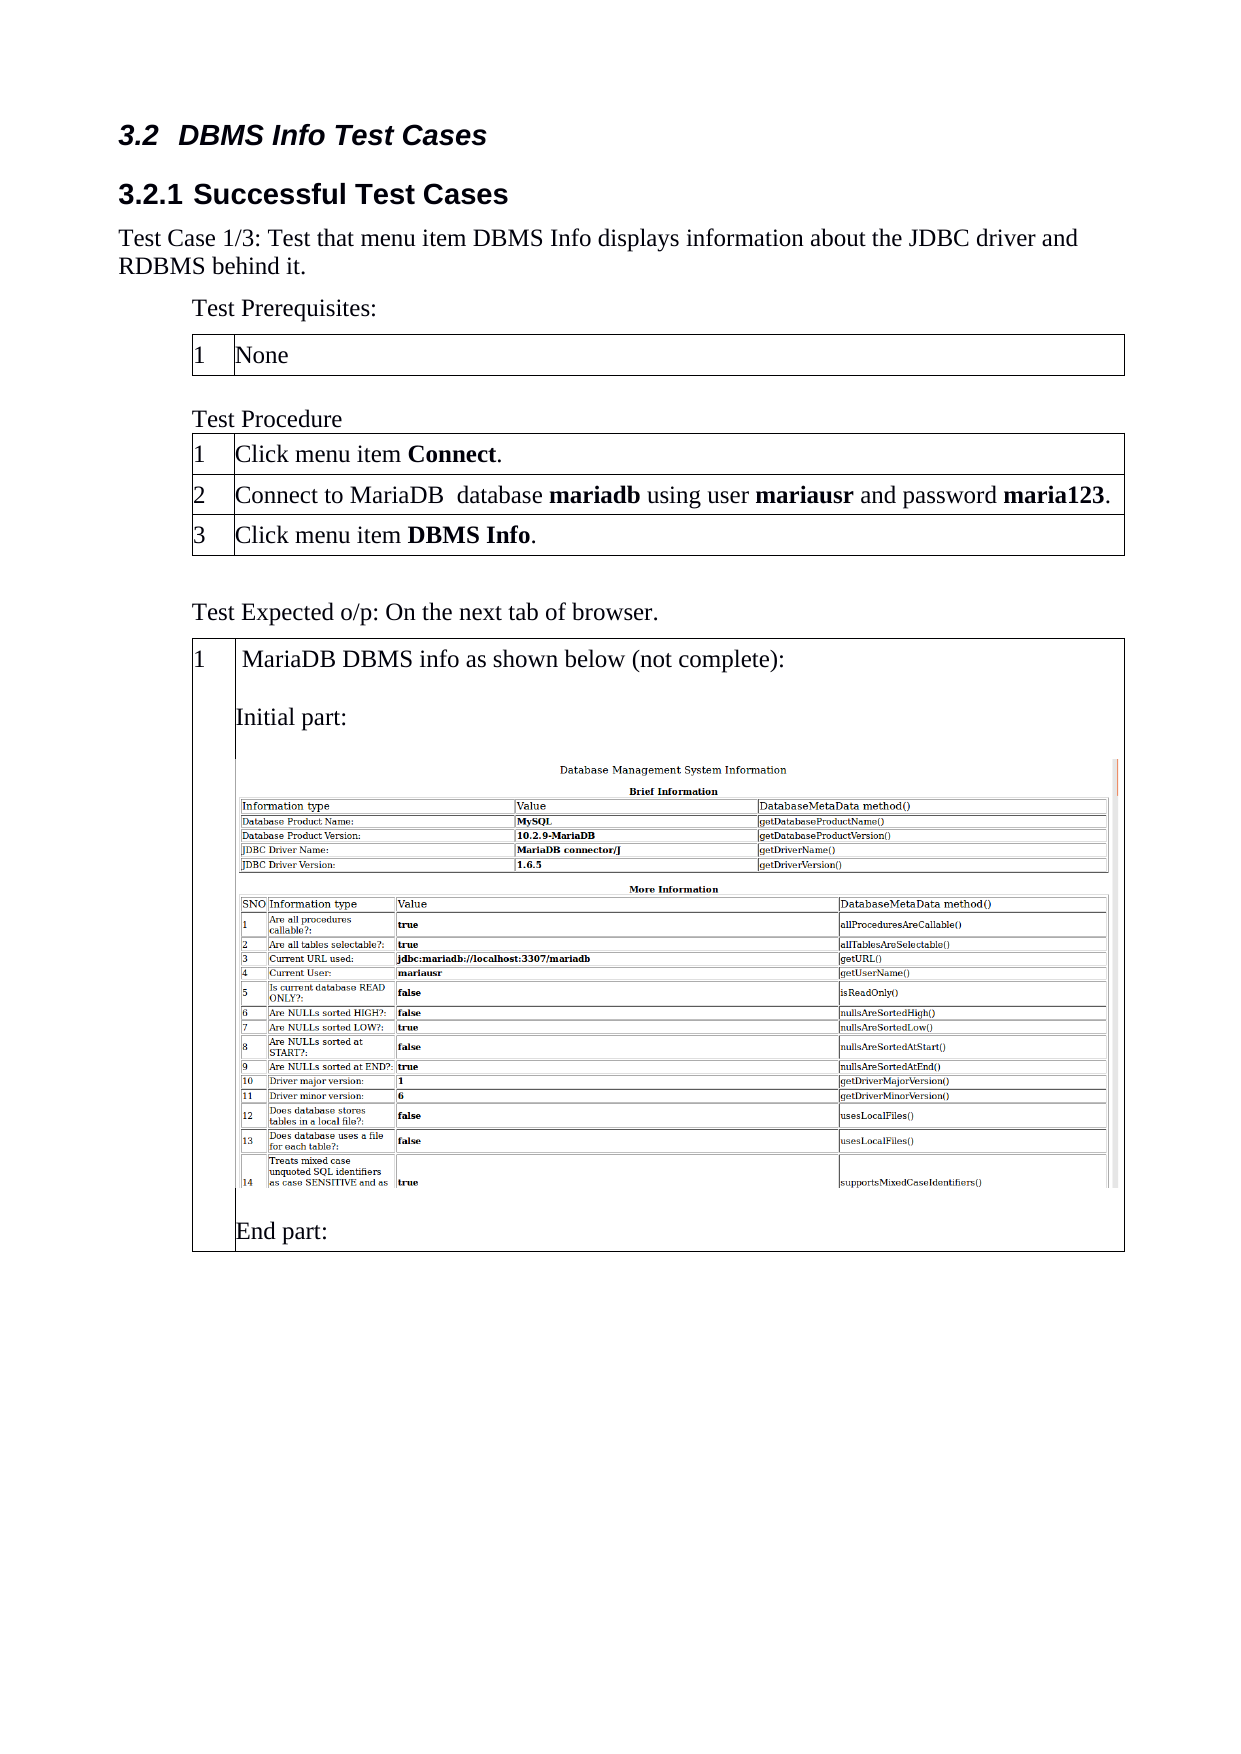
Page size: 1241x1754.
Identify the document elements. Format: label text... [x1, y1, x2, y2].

table_header 1 [193, 335, 234, 375]
table_cell 2 [193, 475, 234, 514]
text Test Expected o/p: On the next tab of browser. [118, 597, 1122, 625]
table_header 1 [193, 639, 235, 1251]
text Test Prerequisites: [118, 293, 1122, 321]
subtitle Successful Test Cases [118, 177, 1122, 210]
picture [235, 759, 1119, 1188]
table_header None [235, 335, 1124, 375]
table_cell Click menu item DBMS Info. [235, 515, 1124, 555]
subtitle DBMS Info Test Cases [118, 118, 1122, 152]
table_cell 3 [193, 515, 234, 555]
table_header Click menu item Connect. [235, 434, 1124, 473]
text Test Procedure [118, 404, 1122, 433]
table_header 1 [193, 434, 234, 473]
table_cell Connect to MariaDB database mariadb using user mariausr and password maria123. [235, 475, 1124, 514]
text Test Case 1/3: Test that menu item DBMS Info displays information about the JDBC driver and RDBMS behind it. [118, 223, 1122, 280]
table_header MariaDB DBMS info as shown below (not complete): Initial part: End part: [236, 639, 1124, 1251]
